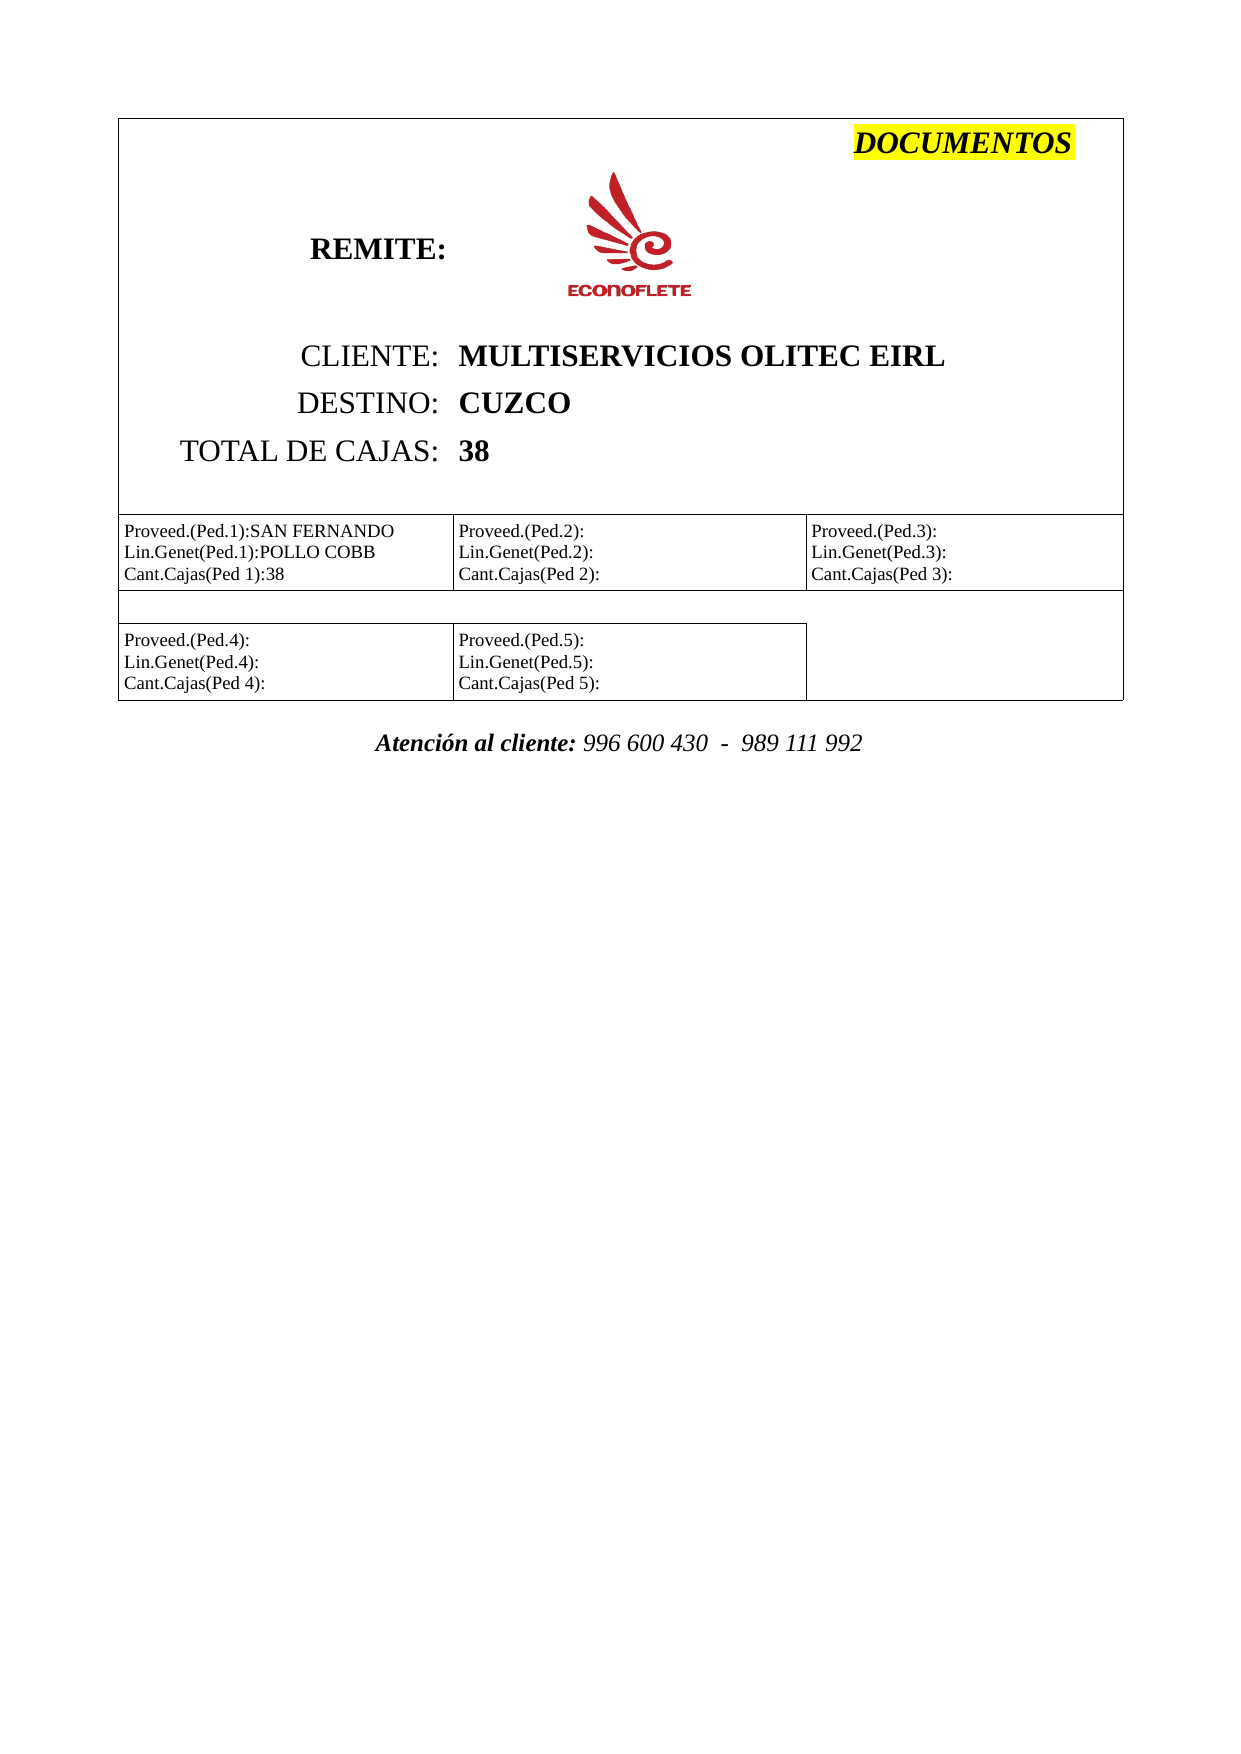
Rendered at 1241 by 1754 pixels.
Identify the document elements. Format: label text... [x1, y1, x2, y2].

table_cell [453, 591, 806, 623]
table_cell Proveed.(Ped.5): Lin.Genet(Ped.5): Cant.Cajas(Ped 5): [454, 624, 806, 699]
table_cell Proveed.(Ped.1):SAN FERNANDO Lin.Genet(Ped.1):POLLO COBB Cant.Cajas(Ped 1):38 [119, 515, 453, 590]
table_cell MULTISERVICIOS OLITEC EIRL [453, 332, 1123, 379]
table_cell [806, 591, 1123, 623]
table_header [119, 119, 453, 166]
table_cell [806, 474, 1123, 514]
table_cell 38 [453, 426, 1123, 474]
table_cell Proveed.(Ped.2): Lin.Genet(Ped.2): Cant.Cajas(Ped 2): [454, 515, 806, 590]
table_cell REMITE: [119, 166, 453, 332]
picture [552, 171, 707, 297]
table_cell [806, 379, 1123, 426]
text Atención al cliente: 996 600 430 - 989 111 992 [118, 728, 1122, 757]
table_cell [807, 623, 1123, 699]
table_cell [806, 166, 1123, 332]
table_cell Proveed.(Ped.3): Lin.Genet(Ped.3): Cant.Cajas(Ped 3): [807, 515, 1123, 590]
table_cell CUZCO [453, 379, 806, 426]
table_cell [453, 474, 806, 514]
table_cell [119, 591, 453, 623]
table_header DOCUMENTOS [806, 119, 1123, 166]
table_cell TOTAL DE CAJAS: [119, 426, 453, 474]
table_cell [119, 474, 453, 514]
table_cell [453, 166, 806, 332]
table_header [453, 119, 806, 166]
table_cell CLIENTE: [119, 332, 453, 379]
table_cell Proveed.(Ped.4): Lin.Genet(Ped.4): Cant.Cajas(Ped 4): [119, 624, 453, 699]
table_cell DESTINO: [119, 379, 453, 426]
